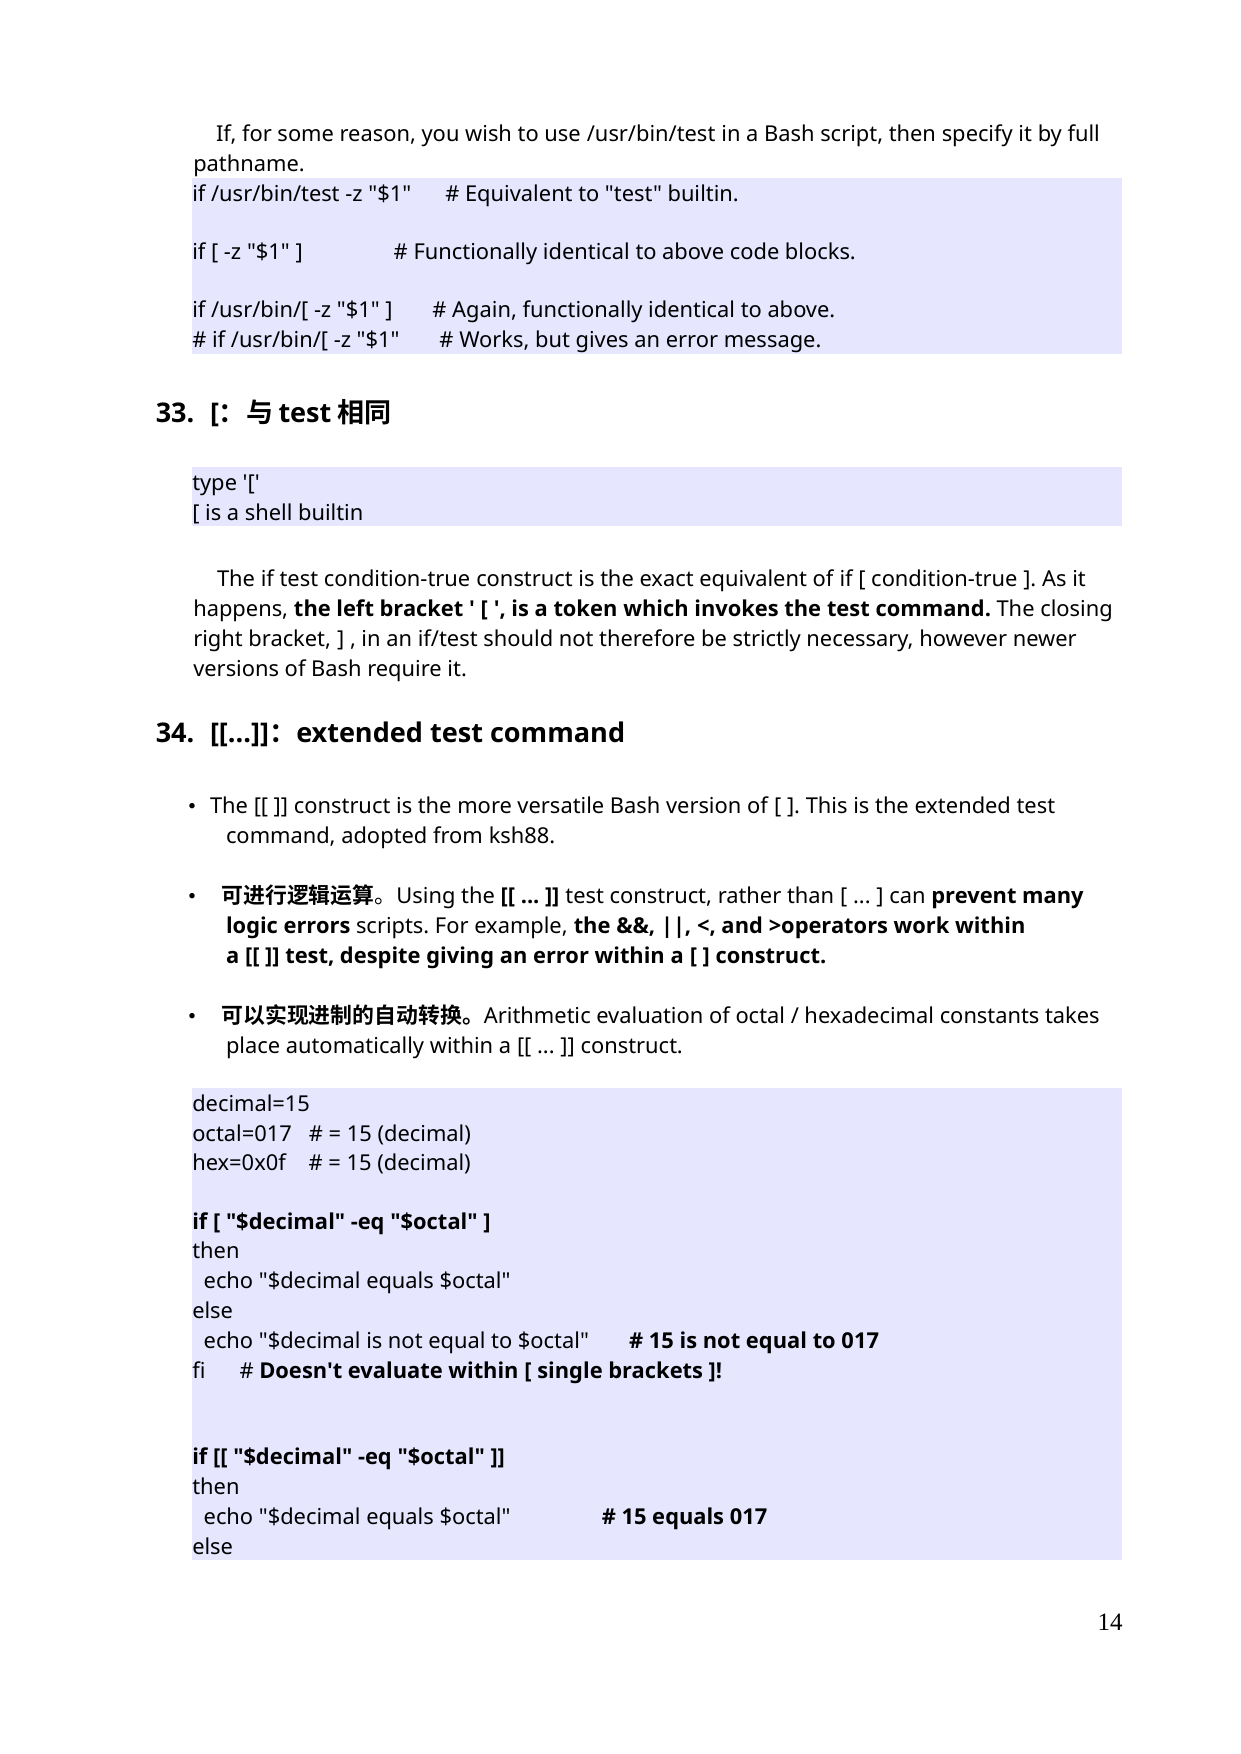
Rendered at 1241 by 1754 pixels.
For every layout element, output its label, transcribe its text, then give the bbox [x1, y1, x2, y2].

list [：与test相同 [156, 391, 1122, 430]
list 可以实现进制的自动转换。Arithmetic evaluation of octal / hexadecimal constants takes place automatically within a [[ ... ]] construct. [188, 998, 1122, 1059]
list hex=0x0f # = 15 (decimal) [192, 1147, 1122, 1177]
list decimal=15 [192, 1088, 1122, 1118]
list The if test condition-true construct is the exact equivalent of if [ condition-true ]. As it happens, the left bracket ' [ ', is a token which invokes the test command. The closing right bracket, ] , in an if/test should not therefore be strictly necessary, however newer versions of Bash require it. [156, 563, 1122, 682]
list else [192, 1295, 1122, 1325]
list if /usr/bin/test -z "$1" # Equivalent to "test" builtin. [192, 178, 1122, 207]
list else [192, 1531, 1122, 1560]
list if [ -z "$1" ] # Functionally identical to above code blocks. [192, 236, 1122, 266]
list fi # Doesn't evaluate within [ single brackets ]! [192, 1354, 1122, 1384]
list type '[' [192, 467, 1122, 497]
list The [[ ]] construct is the more versatile Bash version of [ ]. This is the extended test command, adopted from ksh88. [188, 790, 1122, 849]
list 可进行逻辑运算。Using the [[ ... ]] test construct, rather than [ ... ] can prevent many logic errors scripts. For example, the &&, ||, <, and >operators work within a [[ ]] test, despite giving an error within a [ ] construct. [188, 878, 1122, 969]
list then [192, 1471, 1122, 1501]
list if [[ "$decimal" -eq "$octal" ]] [192, 1441, 1122, 1471]
list [ is a shell builtin [192, 497, 1122, 526]
list # if /usr/bin/[ -z "$1" # Works, but gives an error message. [192, 324, 1122, 354]
list echo "$decimal is not equal to $octal" # 15 is not equal to 017 [192, 1325, 1122, 1354]
list [[...]]：extended test command [156, 711, 1122, 750]
list octal=017 # = 15 (decimal) [192, 1118, 1122, 1147]
list echo "$decimal equals $octal" # 15 equals 017 [192, 1501, 1122, 1531]
list if [ "$decimal" -eq "$octal" ] [192, 1206, 1122, 1235]
text if /usr/bin/[ -z "$1" ] # Again, functionally identical to above. [192, 294, 1122, 324]
list echo "$decimal equals $octal" [192, 1265, 1122, 1295]
list If, for some reason, you wish to use /usr/bin/test in a Bash script, then specify it by full pathname. [156, 118, 1122, 178]
list then [192, 1235, 1122, 1265]
